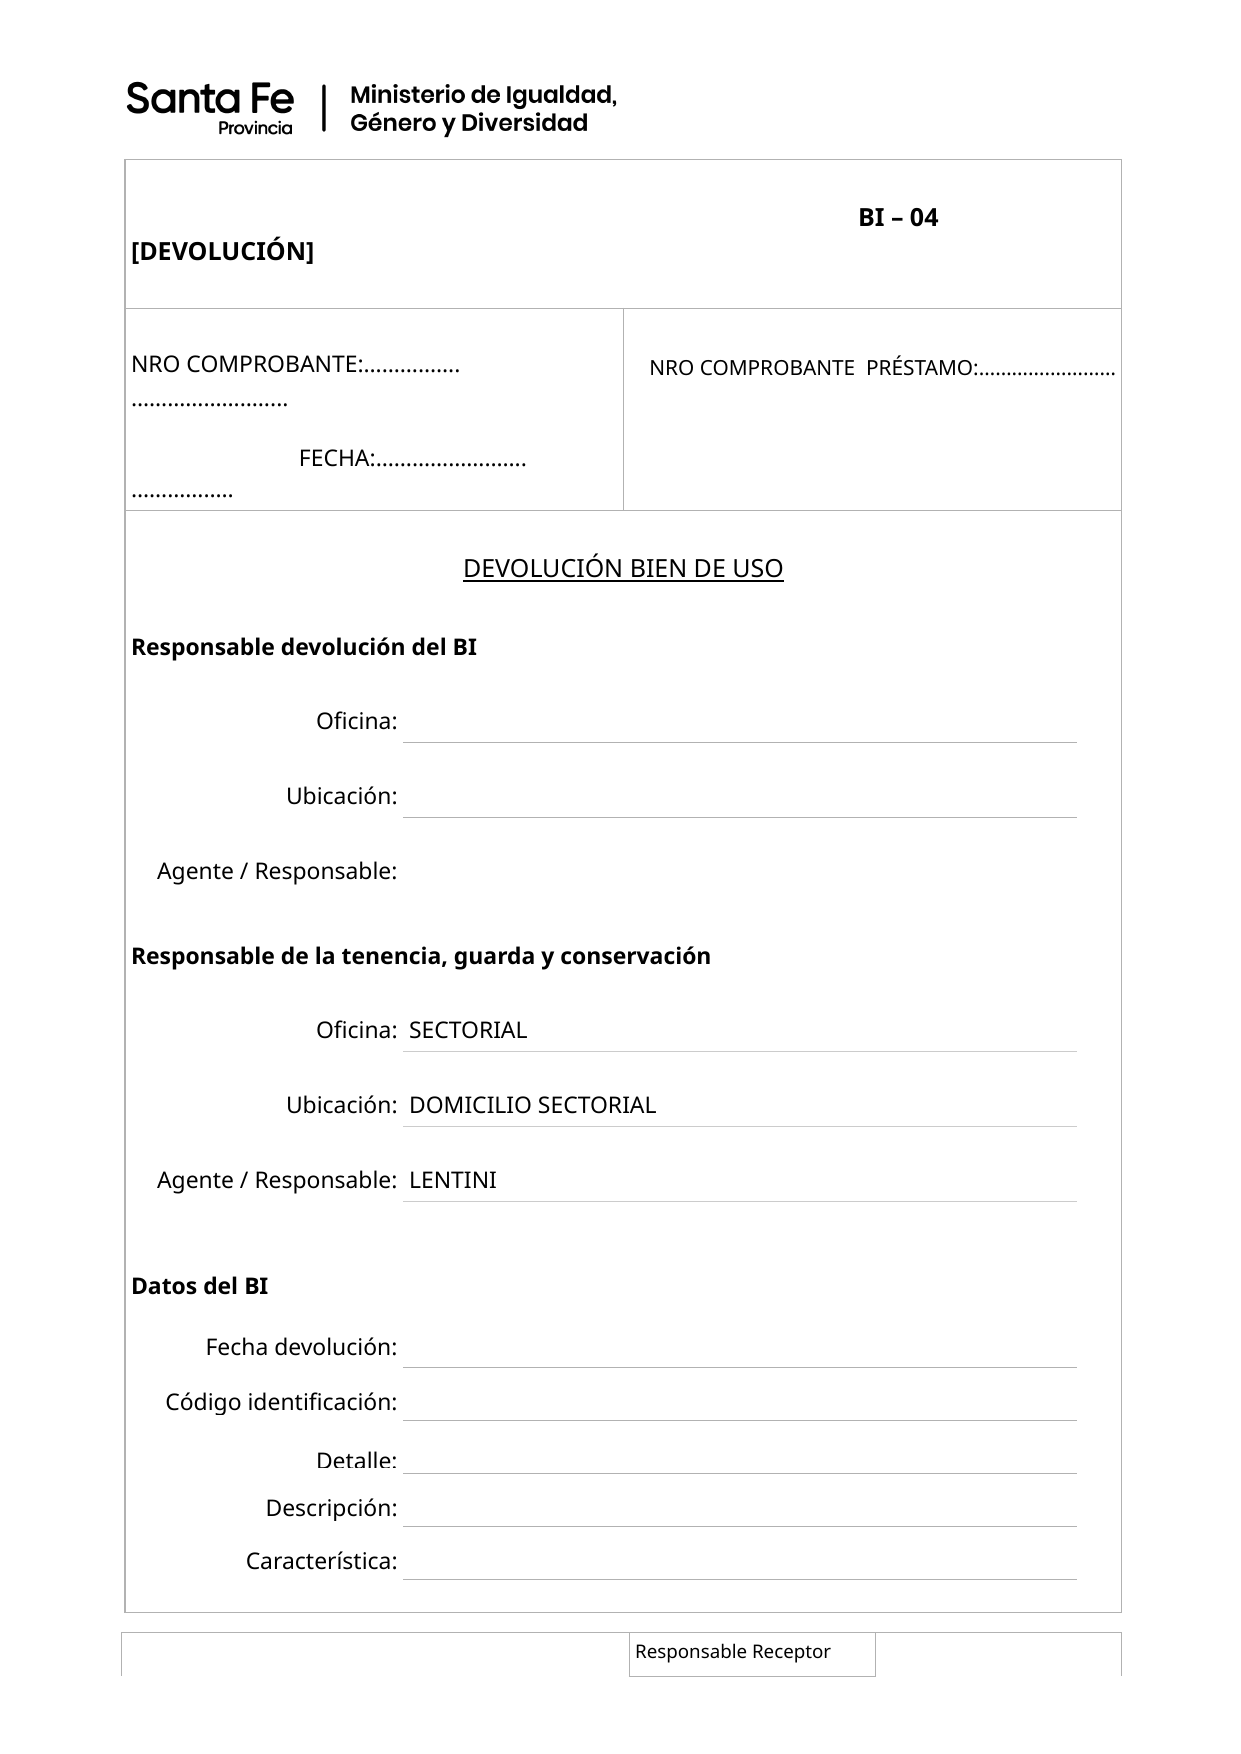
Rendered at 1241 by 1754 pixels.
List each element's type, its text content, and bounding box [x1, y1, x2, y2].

table_cell NRO COMPROBANTE PRÉSTAMO:………….………… [624, 309, 1121, 510]
table_header Responsable Receptor [630, 1633, 875, 1676]
table_cell [1077, 1051, 1121, 1126]
table_cell SECTORIAL [403, 977, 1077, 1051]
table_cell Código identificación: [126, 1367, 403, 1420]
table_cell [403, 1527, 1077, 1579]
table_cell [1077, 1307, 1121, 1367]
table_cell [1077, 977, 1121, 1051]
table_cell [403, 1421, 1077, 1473]
table_cell [1077, 1367, 1121, 1420]
table_cell DOMICILIO SECTORIAL [403, 1052, 1077, 1126]
picture [102, 61, 651, 148]
table_cell Ubicación: [126, 1051, 403, 1126]
table_cell Responsable de la tenencia, guarda y conservación [126, 934, 1121, 977]
table_header [876, 1633, 1121, 1676]
table_cell Responsable devolución del BI [126, 591, 1121, 668]
table_cell Descripción: [126, 1473, 403, 1526]
table_cell Ubicación: [126, 742, 403, 817]
table_header BI – 04 [DEVOLUCIÓN] [126, 160, 1121, 307]
table_cell [1077, 742, 1121, 817]
table_cell [403, 1307, 1077, 1367]
table_cell [1077, 817, 1121, 892]
table_cell LENTINI [403, 1127, 1077, 1201]
table_cell [1077, 1473, 1121, 1526]
table_cell [403, 743, 1077, 817]
table_cell [403, 668, 1077, 742]
table_cell Oficina: [126, 977, 403, 1051]
table_cell [600, 1580, 1077, 1612]
table_cell Agente / Responsable: [126, 1126, 403, 1201]
table_cell Fecha devolución: [126, 1307, 403, 1367]
table_cell [1077, 1126, 1121, 1201]
table_cell [126, 892, 1121, 934]
table_cell [1077, 1579, 1121, 1612]
table_cell [1077, 668, 1121, 742]
table_cell Detalle: [126, 1420, 403, 1473]
table_cell NRO COMPROBANTE:…………….…………………..... FECHA:…………………….…………….. [126, 309, 623, 510]
table_cell Datos del BI [126, 1201, 1121, 1307]
table_cell [1077, 1526, 1121, 1579]
table_cell [403, 818, 1077, 892]
table_cell Oficina: [126, 668, 403, 742]
table_header [122, 1633, 629, 1676]
table_cell [403, 1368, 1077, 1420]
table_cell Agente / Responsable: [126, 817, 403, 892]
table_cell [1077, 1420, 1121, 1473]
table_cell [126, 1579, 600, 1612]
table_cell [403, 1474, 1077, 1526]
table_cell Característica: [126, 1526, 403, 1579]
table_cell DEVOLUCIÓN BIEN DE USO [126, 511, 1121, 591]
